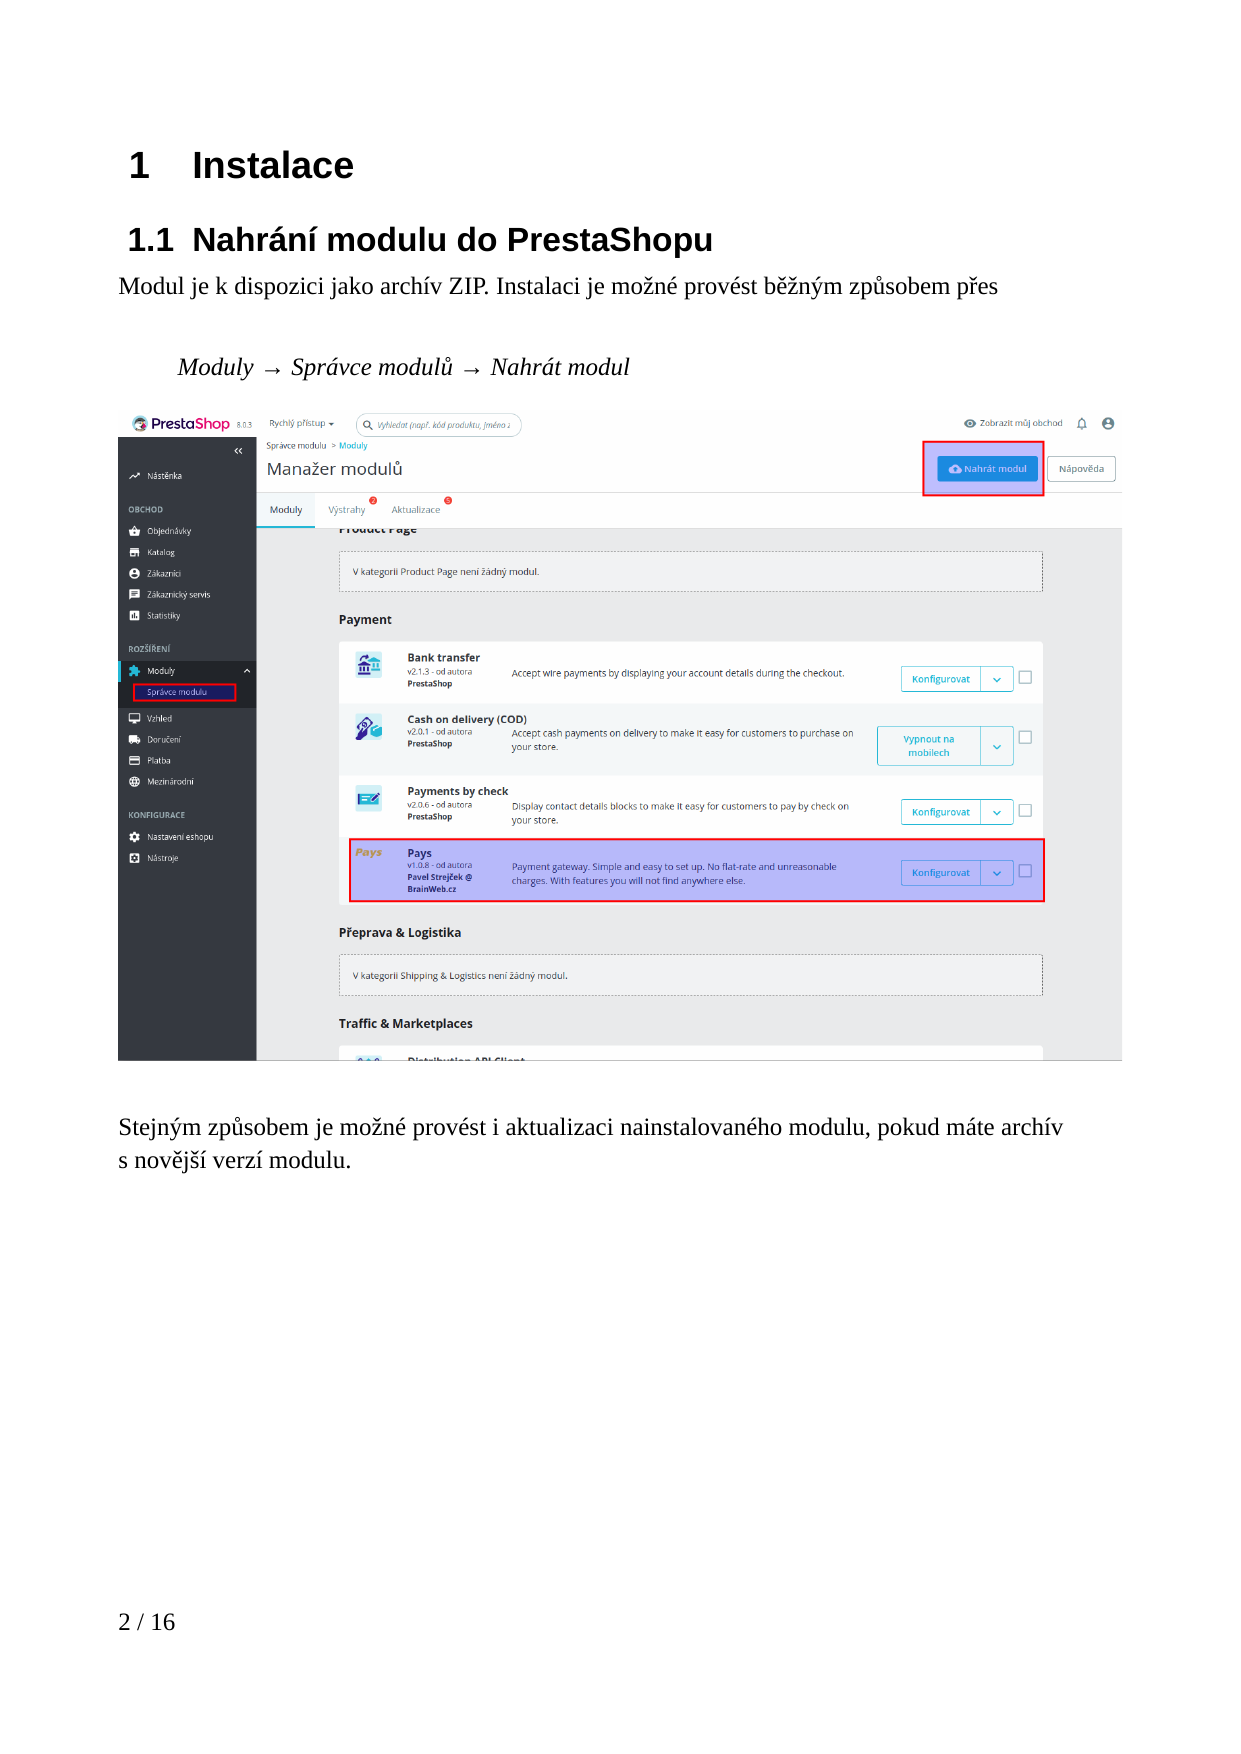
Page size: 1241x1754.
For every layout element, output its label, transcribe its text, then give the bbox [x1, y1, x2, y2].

text Moduly → Správce modulů → Nahrát modul [177, 352, 1063, 381]
subtitle Nahrání modulu do PrestaShopu [118, 220, 1122, 259]
text Modul je k dispozici jako archív ZIP. Instalaci je možné provést běžným způsobem přes [118, 271, 1122, 333]
text Stejným způsobem je možné provést i aktualizaci nainstalovaného modulu, pokud máte archív s novější verzí modulu. [118, 1112, 1122, 1174]
subtitle Instalace [118, 143, 1122, 187]
picture [118, 410, 1123, 1061]
